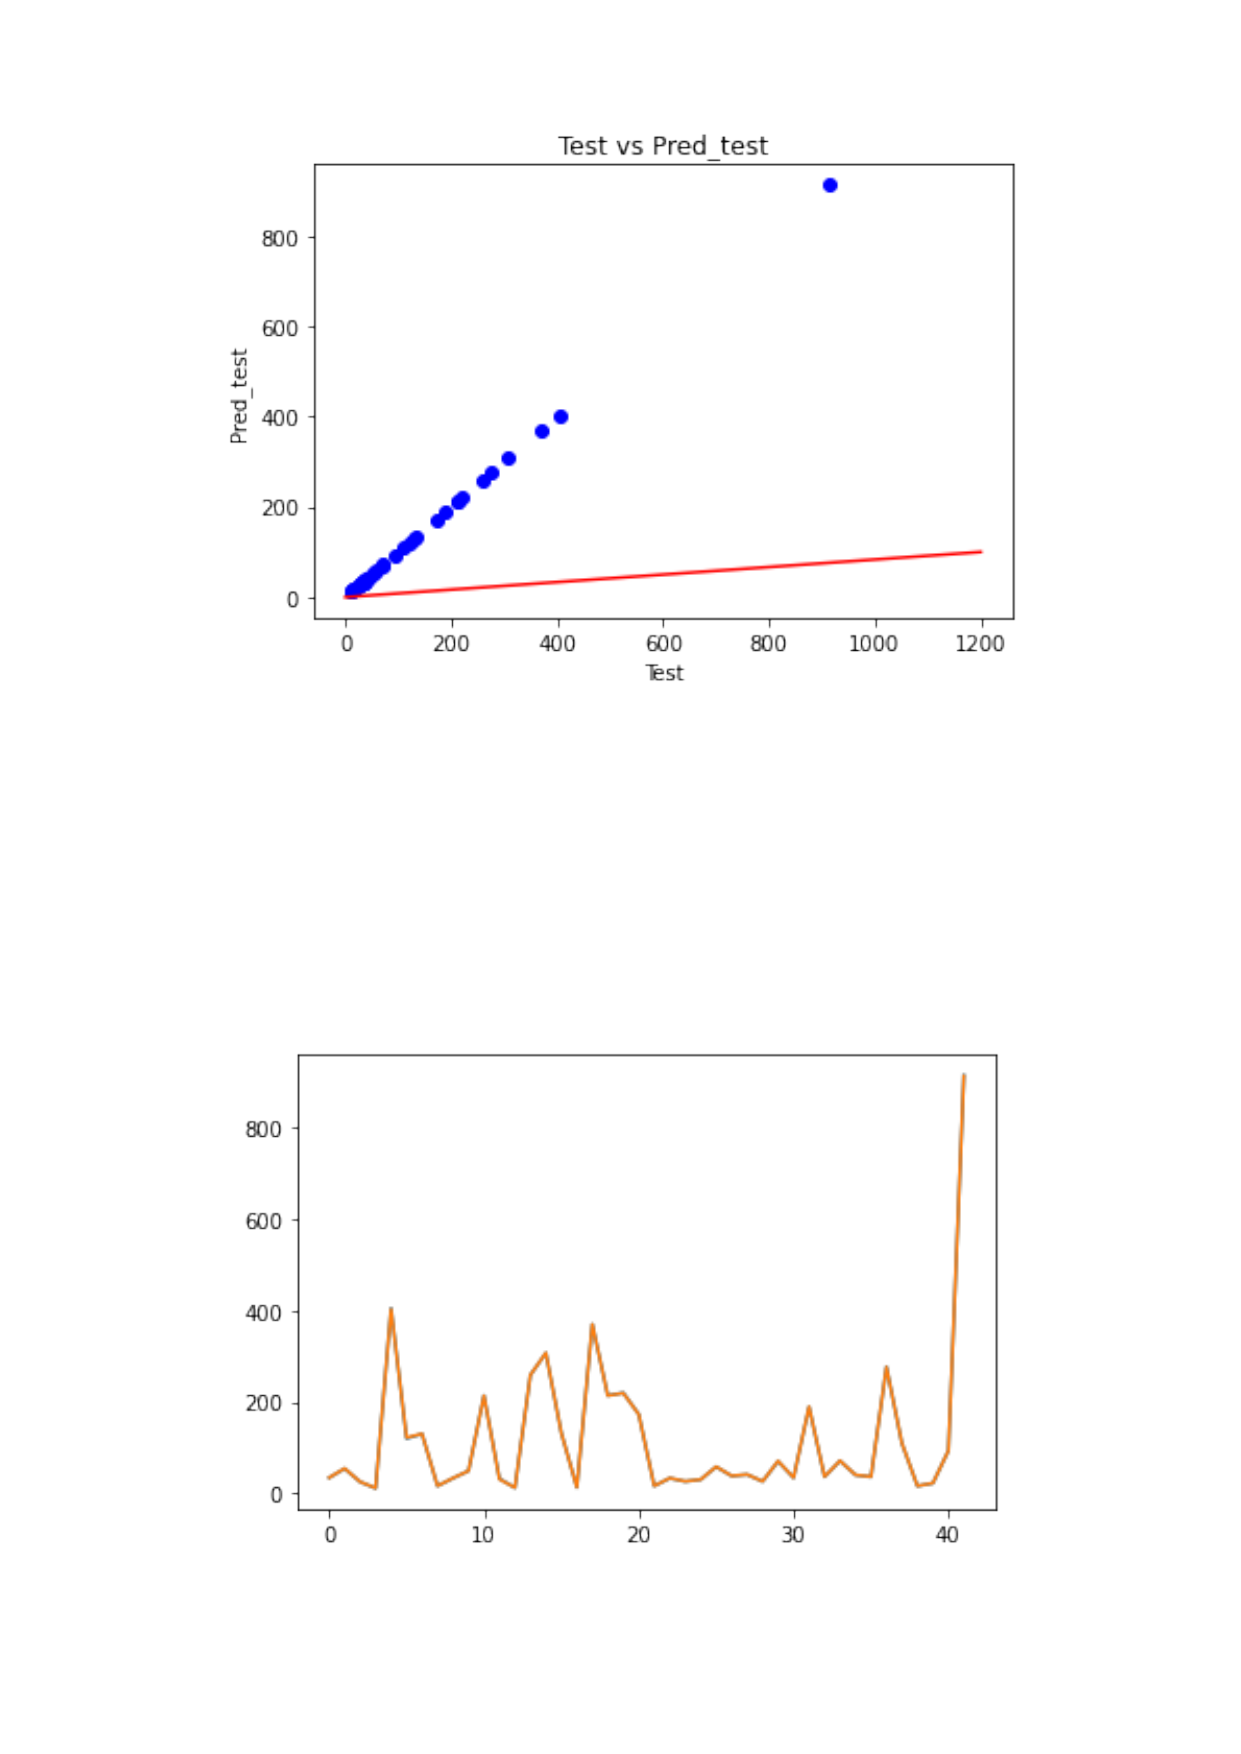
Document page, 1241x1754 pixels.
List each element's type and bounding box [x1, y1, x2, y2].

picture [214, 118, 1026, 698]
picture [229, 1042, 1011, 1560]
